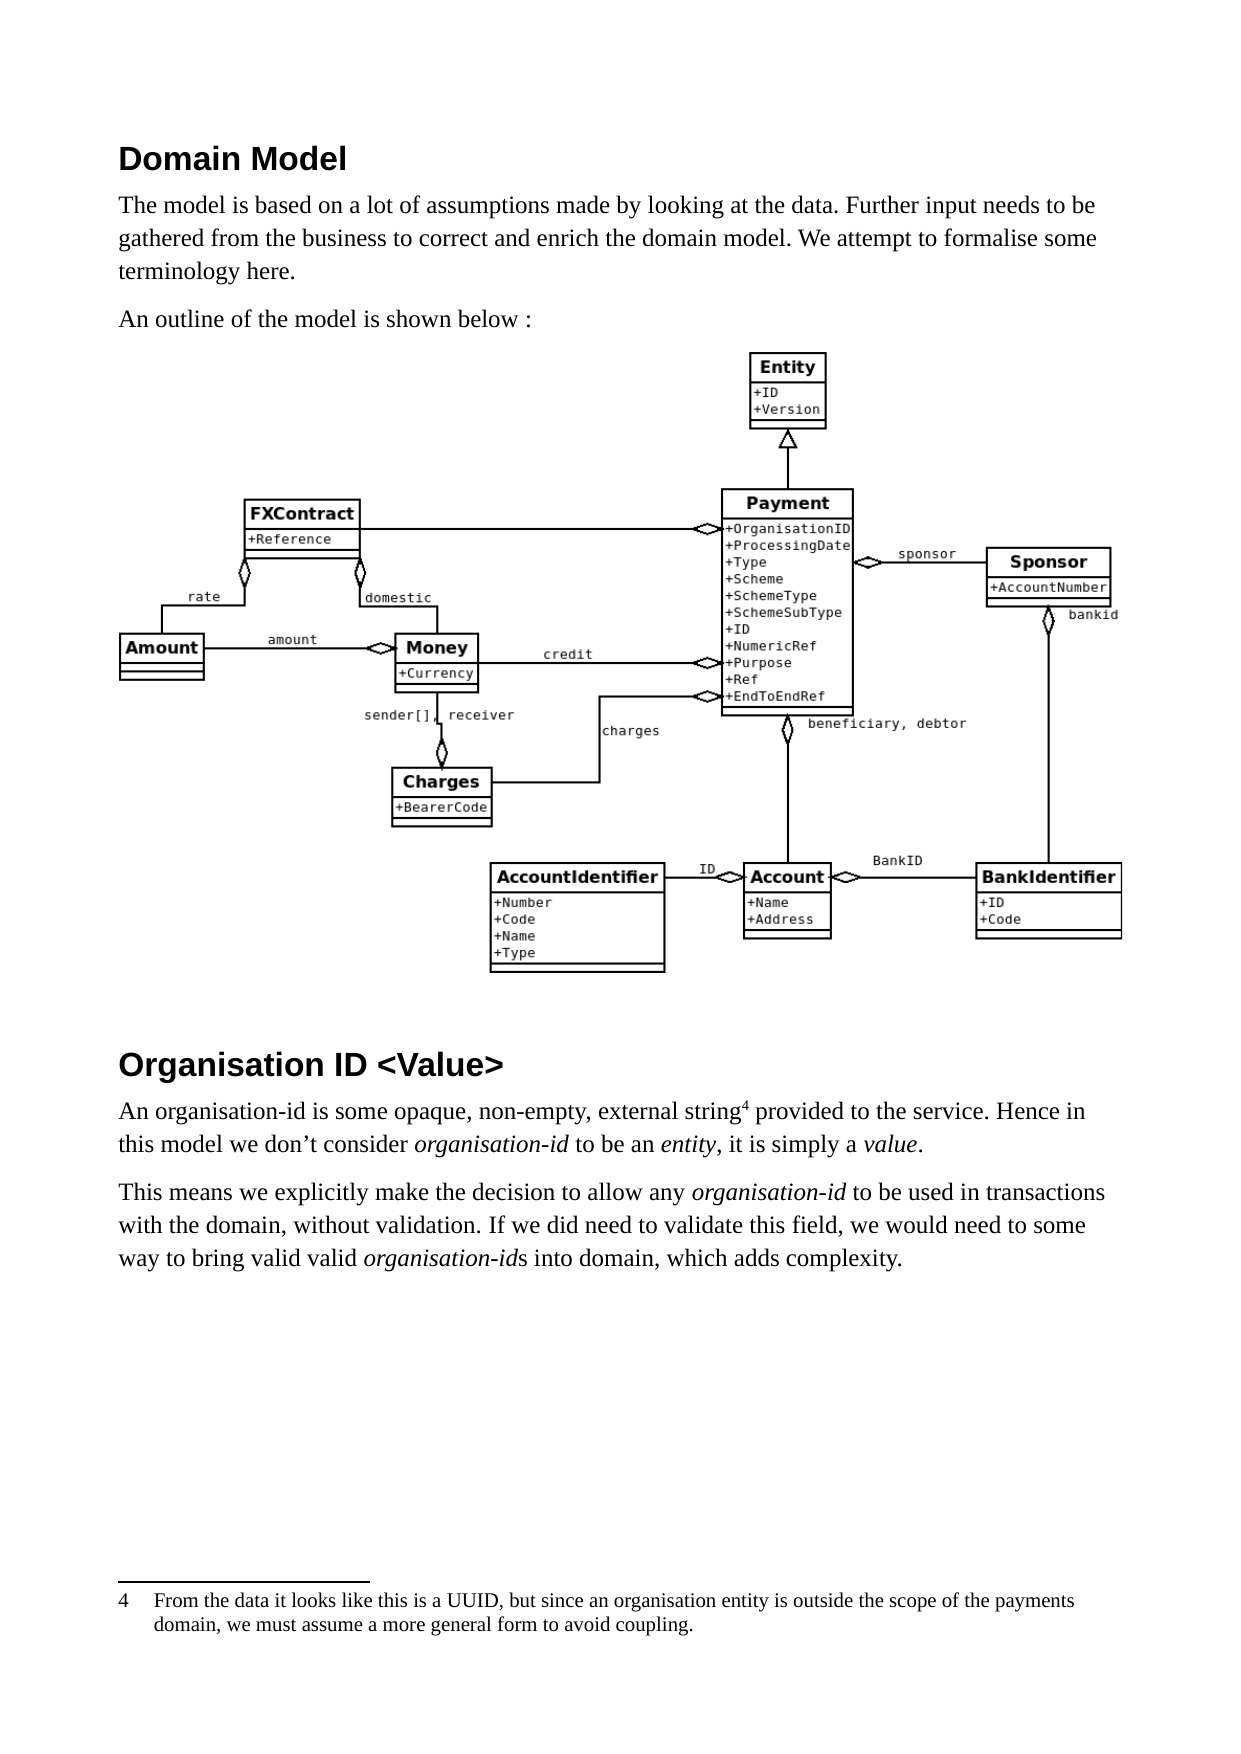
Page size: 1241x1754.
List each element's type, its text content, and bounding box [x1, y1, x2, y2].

text From the data it looks like this is a UUID, but since an organisation entity is outside the scope of the payments domain, we must assume a more general form to avoid coupling. [118, 1588, 1122, 1636]
text An outline of the model is shown below : [118, 304, 1122, 332]
subtitle Domain Model [118, 139, 1122, 178]
text This means we explicitly make the decision to allow any organisation-id to be used in transactions with the domain, without validation. If we did need to validate this field, we would need to some way to bring valid valid organisation-ids into domain, which adds complexity. [118, 1177, 1122, 1272]
subtitle Organisation ID <Value> [118, 1045, 1122, 1084]
text An organisation-id is some opaque, non-empty, external string provided to the service. Hence in this model we don’t consider organisation-id to be an entity, it is simply a value. [118, 1096, 1122, 1158]
picture [118, 351, 1123, 973]
text The model is based on a lot of assumptions made by looking at the data. Further input needs to be gathered from the business to correct and enrich the domain model. We attempt to formalise some terminology here. [118, 190, 1122, 285]
